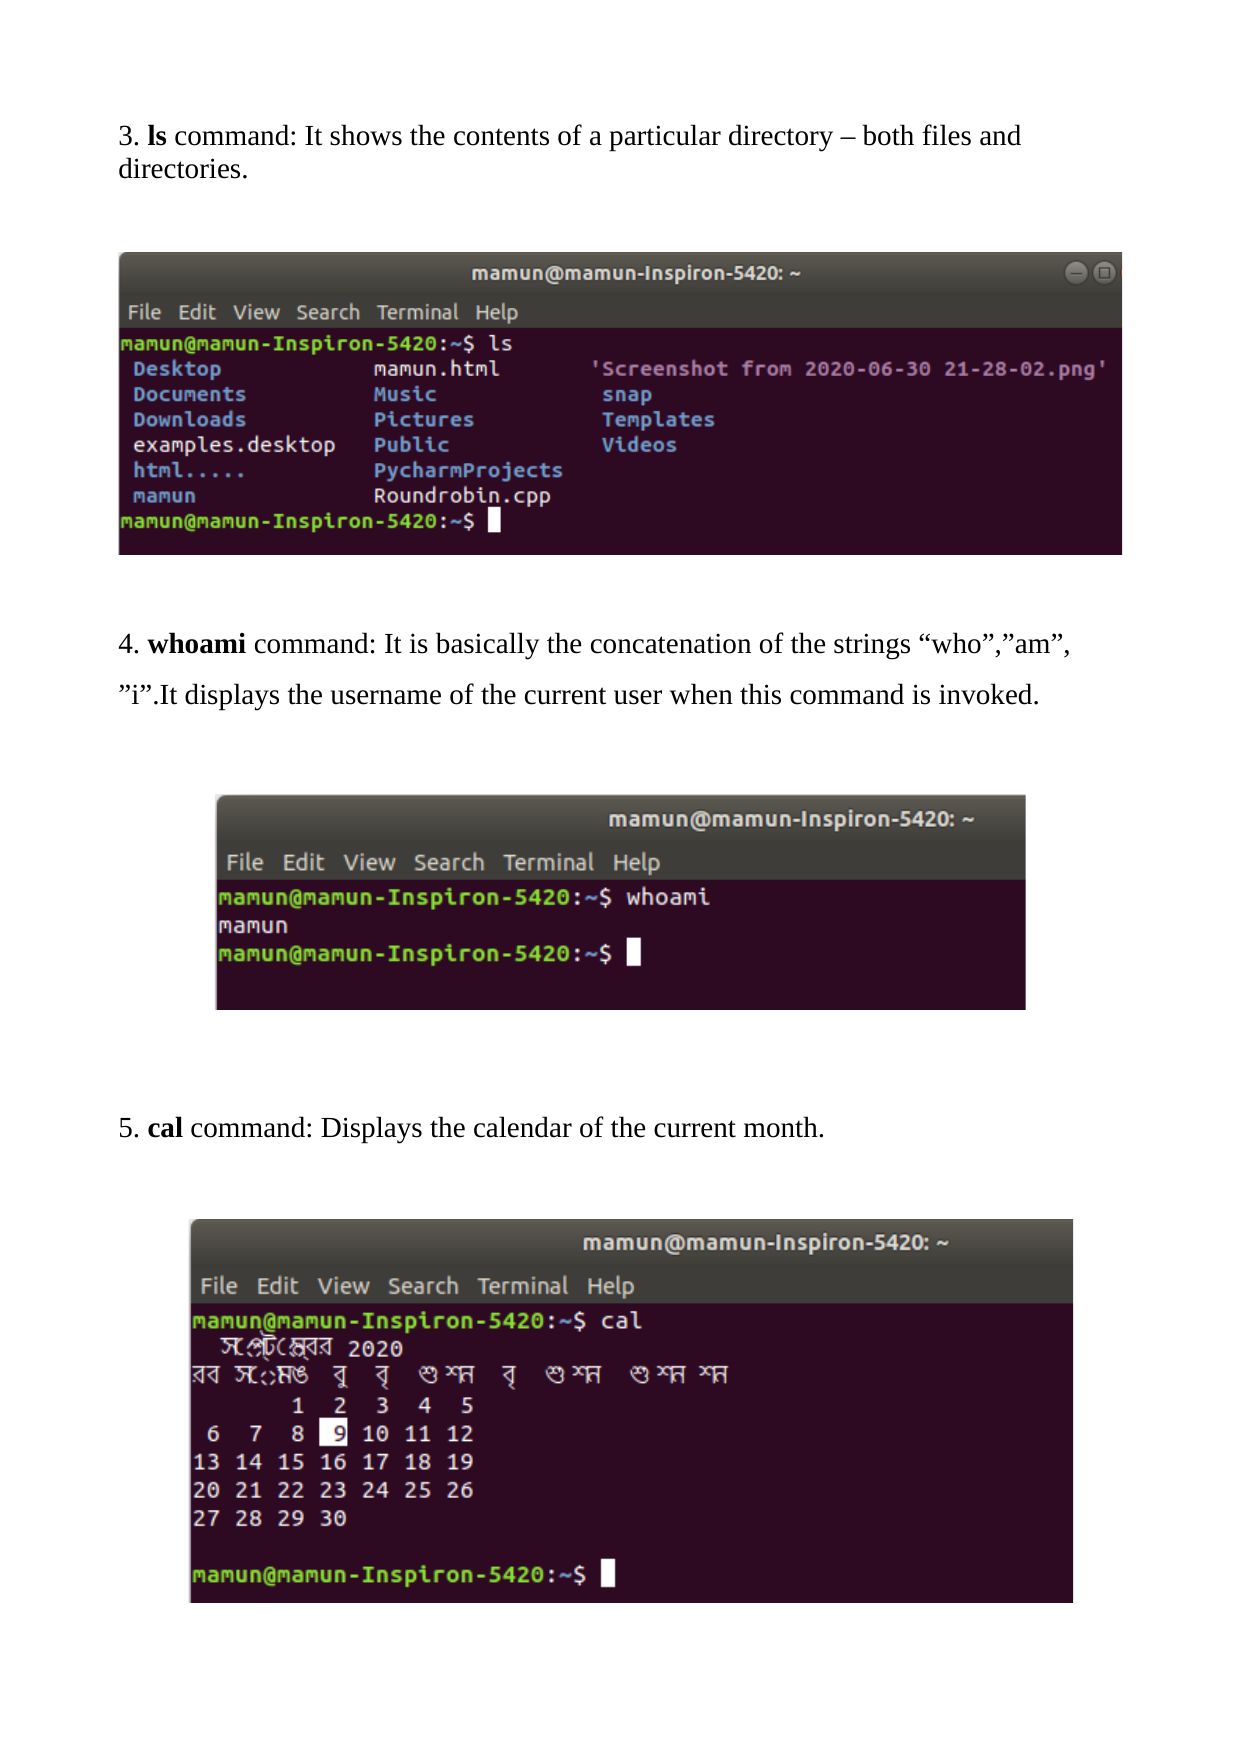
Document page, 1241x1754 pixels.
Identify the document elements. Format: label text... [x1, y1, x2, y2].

text 3. ls command: It shows the contents of a particular directory – both files and directories. [118, 118, 1122, 185]
picture [188, 1219, 1074, 1603]
text 4. whoami command: It is basically the concatenation of the strings “who”,”am”, ”i”.It displays the username of the current user when this command is invoked. [118, 626, 1122, 710]
text 5. cal command: Displays the calendar of the current month. [118, 1110, 1122, 1144]
picture [118, 252, 1123, 555]
picture [214, 794, 1026, 1010]
